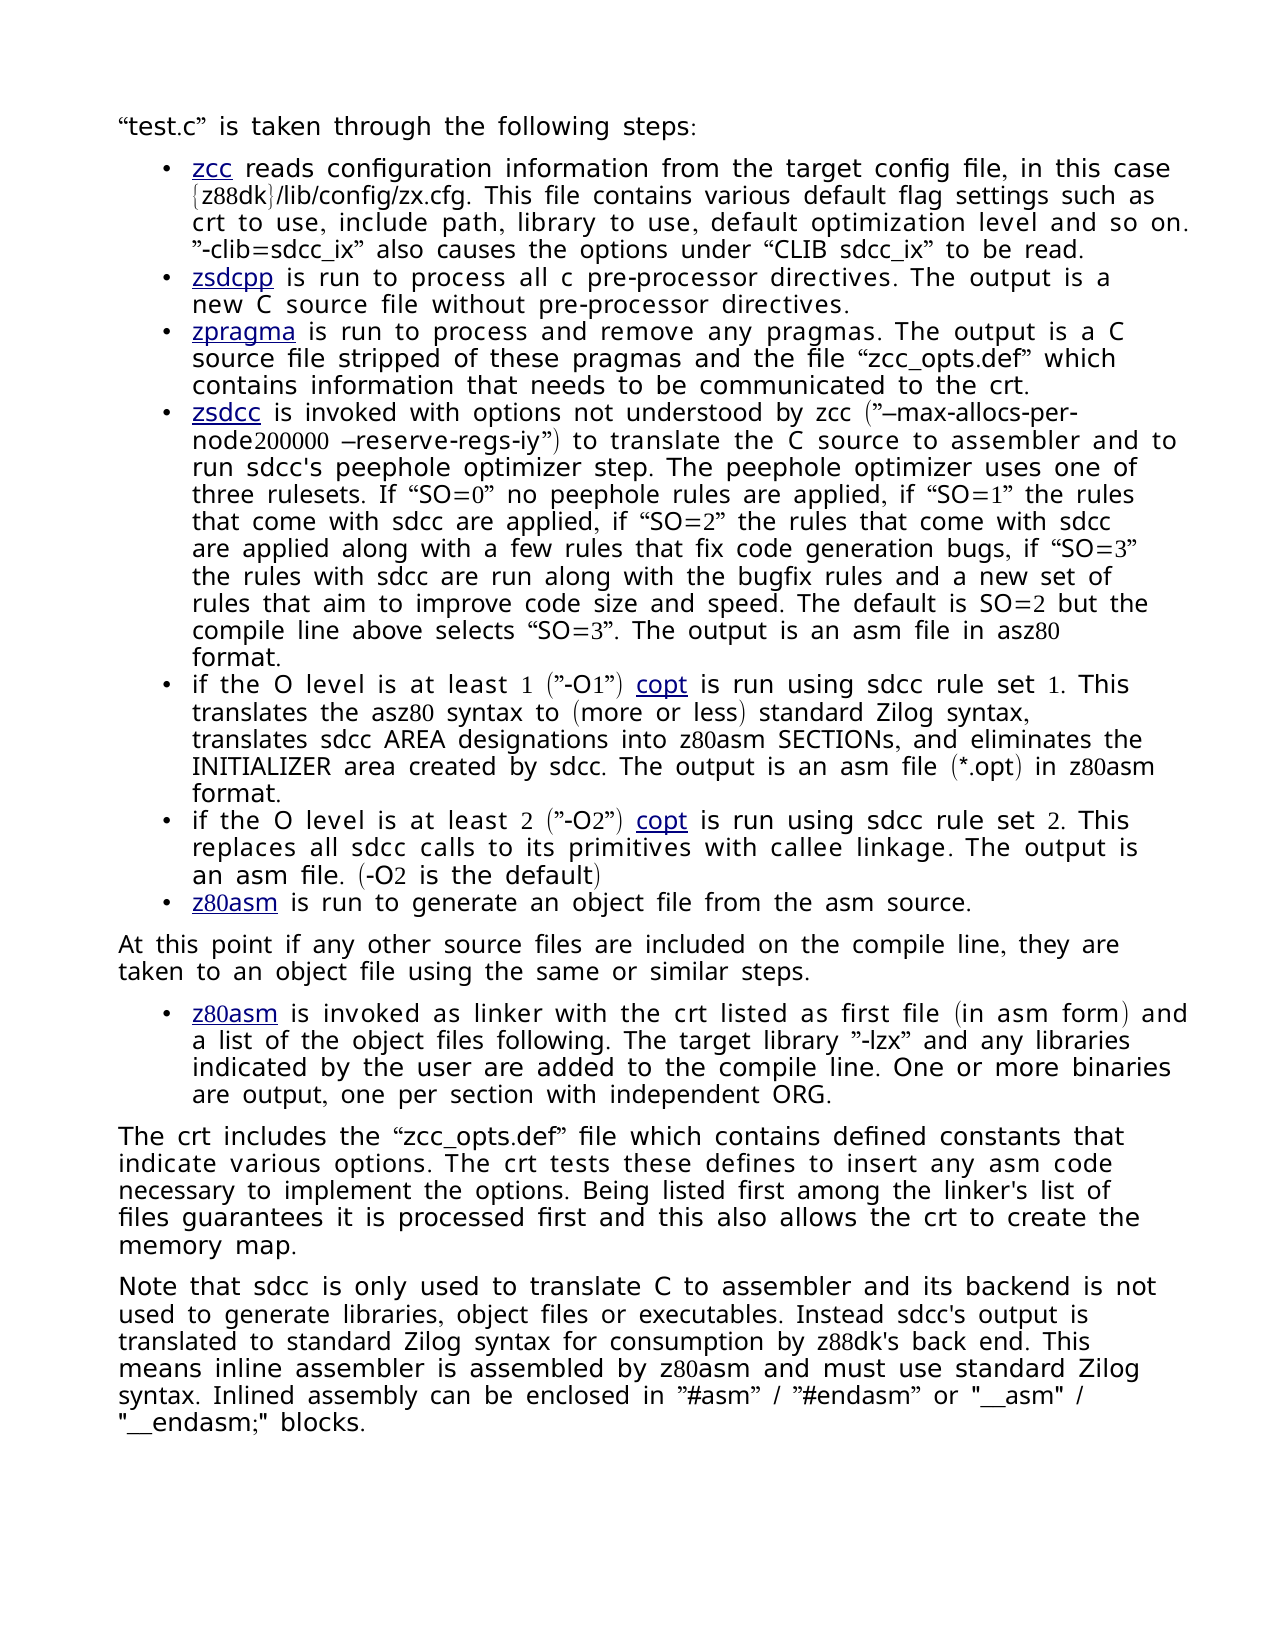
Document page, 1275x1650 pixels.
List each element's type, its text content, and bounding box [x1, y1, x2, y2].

list zsdcpp is run to process all c pre-processor directives. The output is a new C source file without pre-processor directives. [162, 269, 1157, 318]
text “test.c” is taken through the following steps: [118, 118, 1157, 141]
text The crt includes the “zcc_opts.def” file which contains defined constants that indicate various options. The crt tests these defines to insert any asm code necessary to implement the options. Being listed first among the linker's list of files guarantees it is processed first and this also allows the crt to create the memory map. [118, 1128, 1157, 1259]
list if the O level is at least 1 (”-O1”) copt is run using sdcc rule set 1. This translates the asz80 syntax to (more or less) standard Zilog syntax, translates sdcc AREA designations into z80asm SECTIONs, and eliminates the INITIALIZER area created by sdcc. The output is an asm file (*.opt) in z80asm format. [162, 676, 1157, 808]
list zsdcc is invoked with options not understood by zcc (”–max-allocs-per-node200000 –reserve-regs-iy”) to translate the C source to assembler and to run sdcc's peephole optimizer step. The peephole optimizer uses one of three rulesets. If “SO=0” no peephole rules are applied, if “SO=1” the rules that come with sdcc are applied, if “SO=2” the rules that come with sdcc are applied along with a few rules that fix code generation bugs, if “SO=3” the rules with sdcc are run along with the bugfix rules and a new set of rules that aim to improve code size and speed. The default is SO=2 but the compile line above selects “SO=3”. The output is an asm file in asz80 format. [162, 404, 1157, 672]
text Note that sdcc is only used to translate C to assembler and its backend is not used to generate libraries, object files or executables. Instead sdcc's output is translated to standard Zilog syntax for consumption by z88dk's back end. This means inline assembler is assembled by z80asm and must use standard Zilog syntax. Inlined assembly can be enclosed in ”#asm” / ”#endasm” or "__asm" / "__endasm;" blocks. [118, 1278, 1157, 1437]
list if the O level is at least 2 (”-O2”) copt is run using sdcc rule set 2. This replaces all sdcc calls to its primitives with callee linkage. The output is an asm file. (-O2 is the default) [162, 812, 1157, 889]
list zpragma is run to process and remove any pragmas. The output is a C source file stripped of these pragmas and the file “zcc_opts.def” which contains information that needs to be communicated to the crt. [162, 323, 1157, 400]
list zcc reads configuration information from the target config file, in this case {z88dk}/lib/config/zx.cfg. This file contains various default flag settings such as crt to use, include path, library to use, default optimization level and so on. ”-clib=sdcc_ix” also causes the options under “CLIB sdcc_ix” to be read. [162, 160, 1157, 264]
list z80asm is run to generate an object file from the asm source. [162, 894, 1157, 917]
list z80asm is invoked as linker with the crt listed as first file (in asm form) and a list of the object files following. The target library ”-lzx” and any libraries indicated by the user are added to the compile line. One or more binaries are output, one per section with independent ORG. [162, 1005, 1157, 1109]
text At this point if any other source files are included on the compile line, they are taken to an object file using the same or similar steps. [118, 936, 1157, 986]
